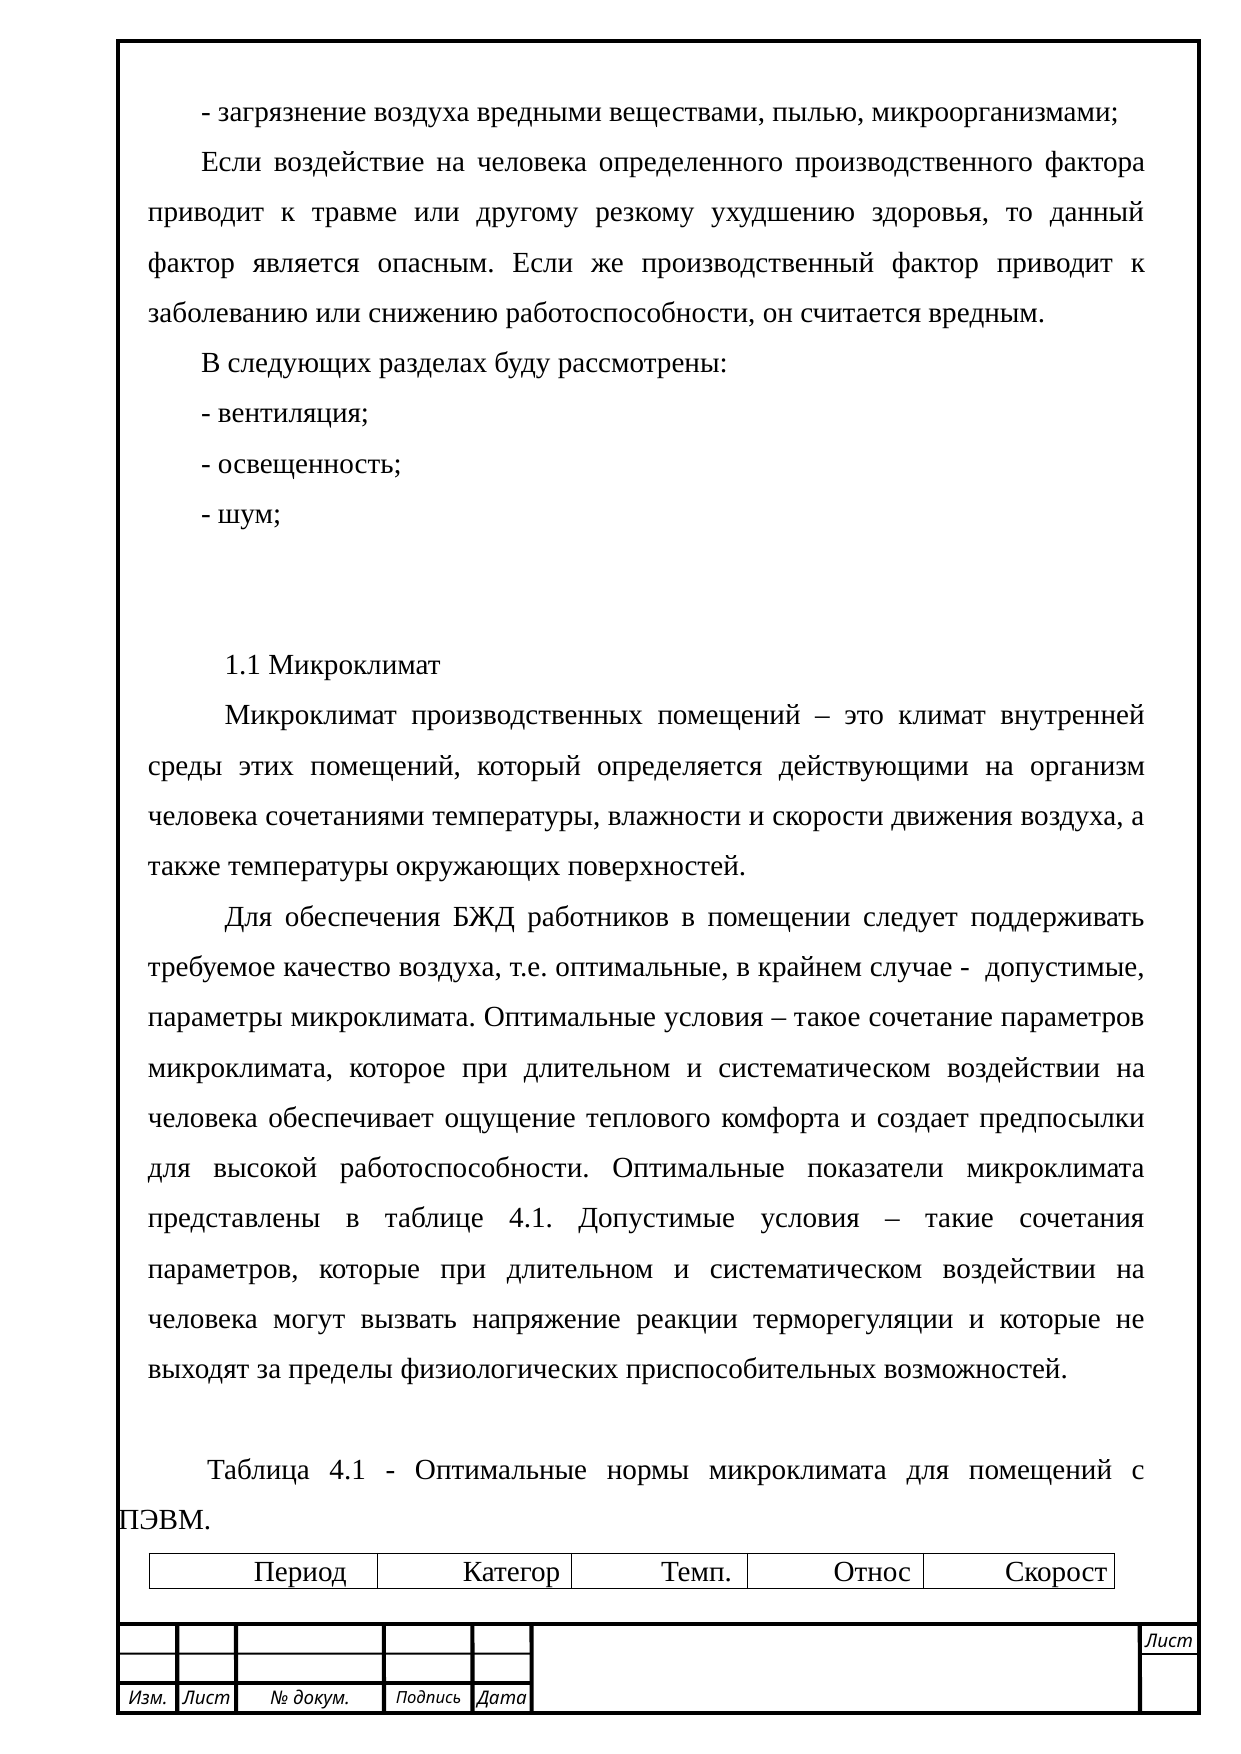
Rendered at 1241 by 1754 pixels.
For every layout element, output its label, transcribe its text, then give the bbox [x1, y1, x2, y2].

table_header Период [150, 1554, 377, 1587]
text Если воздействие на человека определенного производственного фактора приводит к травме или другому резкому ухудшению здоровья, то данный фактор является опасным. Если же производственный фактор приводит к заболеванию или снижению работоспособности, он считается вредным. [148, 144, 1146, 328]
table_header Категор [378, 1554, 571, 1587]
text Для обеспечения БЖД работников в помещении следует поддерживать требуемое качество воздуха, т.е. оптимальные, в крайнем случае - допустимые, параметры микроклимата. Оптимальные условия – такое сочетание параметров микроклимата, которое при длительном и систематическом воздействии на человека обеспечивает ощущение теплового комфорта и создает предпосылки для высокой работоспособности. Оптимальные показатели микроклимата представлены в таблице 4.1. Допустимые условия – такие сочетания параметров, которые при длительном и систематическом воздействии на человека могут вызвать напряжение реакции терморегуляции и которые не выходят за пределы физиологических приспособительных возможностей. [148, 899, 1146, 1385]
text В следующих разделах буду рассмотрены: [148, 345, 1146, 379]
text - шум; [148, 496, 1146, 530]
text - загрязнение воздуха вредными веществами, пылью, микроорганизмами; [148, 94, 1146, 127]
table_header Темп. [572, 1554, 747, 1587]
text Микроклимат производственных помещений – это климат внутренней среды этих помещений, который определяется действующими на организм человека сочетаниями температуры, влажности и скорости движения воздуха, а также температуры окружающих поверхностей. [148, 697, 1146, 882]
text - освещенность; [148, 446, 1146, 479]
text - вентиляция; [148, 396, 1146, 429]
text Таблица 4.1 - Оптимальные нормы микроклимата для помещений с ПЭВМ. [120, 1452, 1146, 1536]
table_header Относ [748, 1554, 923, 1587]
table_header Скорост [924, 1554, 1114, 1587]
text 1.1 Микроклимат [148, 647, 1146, 681]
